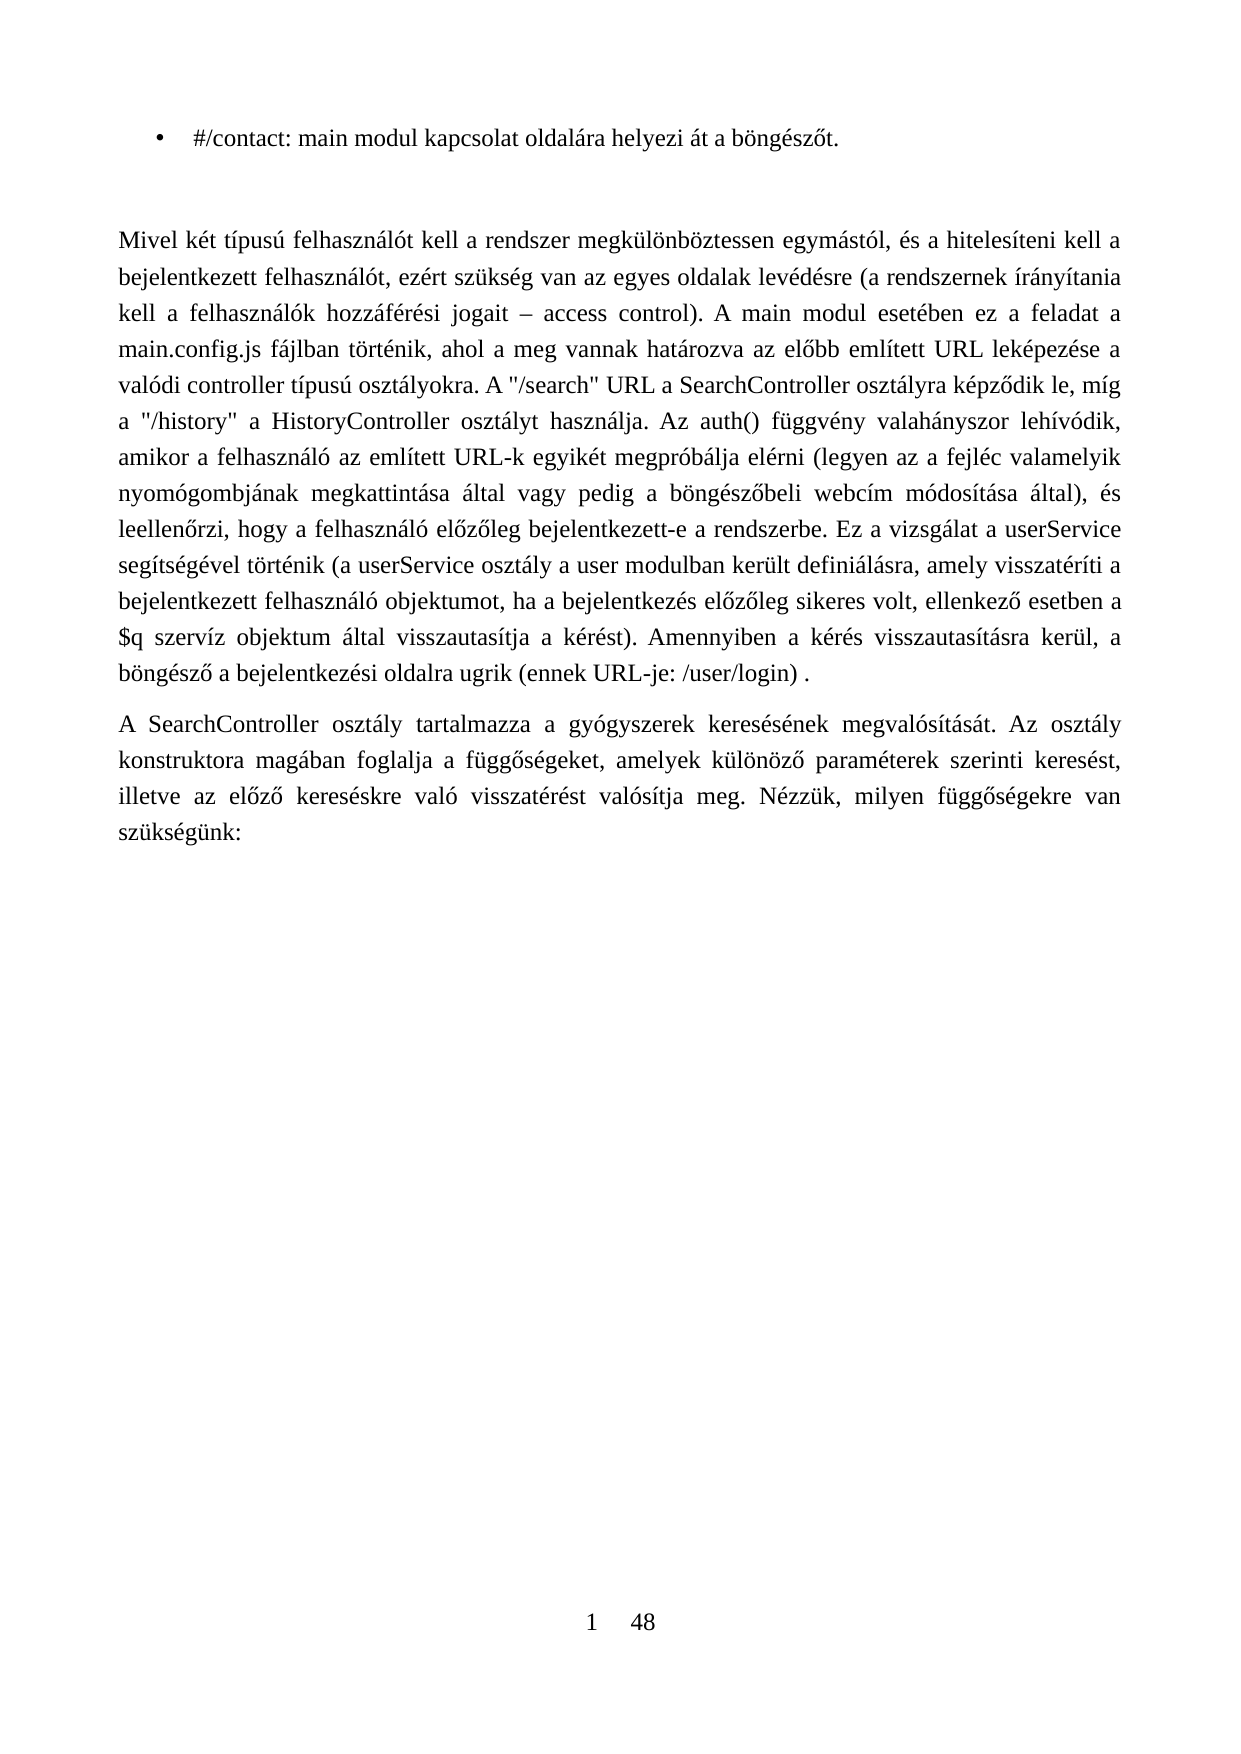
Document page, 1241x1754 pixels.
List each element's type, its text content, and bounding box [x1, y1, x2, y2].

subtitle #/contact: main modul kapcsolat oldalára helyezi át a böngészőt. [156, 118, 1122, 154]
subtitle Mivel két típusú felhasználót kell a rendszer megkülönböztessen egymástól, és a hitelesíteni kell a bejelentkezett felhasználót, ezért szükség van az egyes oldalak levédésre (a rendszernek írányítania kell a felhasználók hozzáférési jogait – access control). A main modul esetében ez a feladat a main.config.js fájlban történik, ahol a meg vannak határozva az előbb említett URL leképezése a valódi controller típusú osztályokra. A "/search" URL a SearchController osztályra képződik le, míg a "/history" a HistoryController osztályt használja. Az auth() függvény valahányszor lehívódik, amikor a felhasználó az említett URL-k egyikét megpróbálja elérni (legyen az a fejléc valamelyik nyomógombjának megkattintása által vagy pedig a böngészőbeli webcím módosítása által), és leellenőrzi, hogy a felhasználó előzőleg bejelentkezett-e a rendszerbe. Ez a vizsgálat a userService segítségével történik (a userService osztály a user modulban került definiálásra, amely visszatéríti a bejelentkezett felhasználó objektumot, ha a bejelentkezés előzőleg sikeres volt, ellenkező esetben a $q szervíz objektum által visszautasítja a kérést). Amennyiben a kérés visszautasításra kerül, a böngésző a bejelentkezési oldalra ugrik (ennek URL-je: /user/login) . [118, 220, 1122, 689]
subtitle A SearchController osztály tartalmazza a gyógyszerek keresésének megvalósítását. Az osztály konstruktora magában foglalja a függőségeket, amelyek különöző paraméterek szerinti keresést, illetve az előző kereséskre való visszatérést valósítja meg. Nézzük, milyen függőségekre van szükségünk: [118, 704, 1122, 848]
